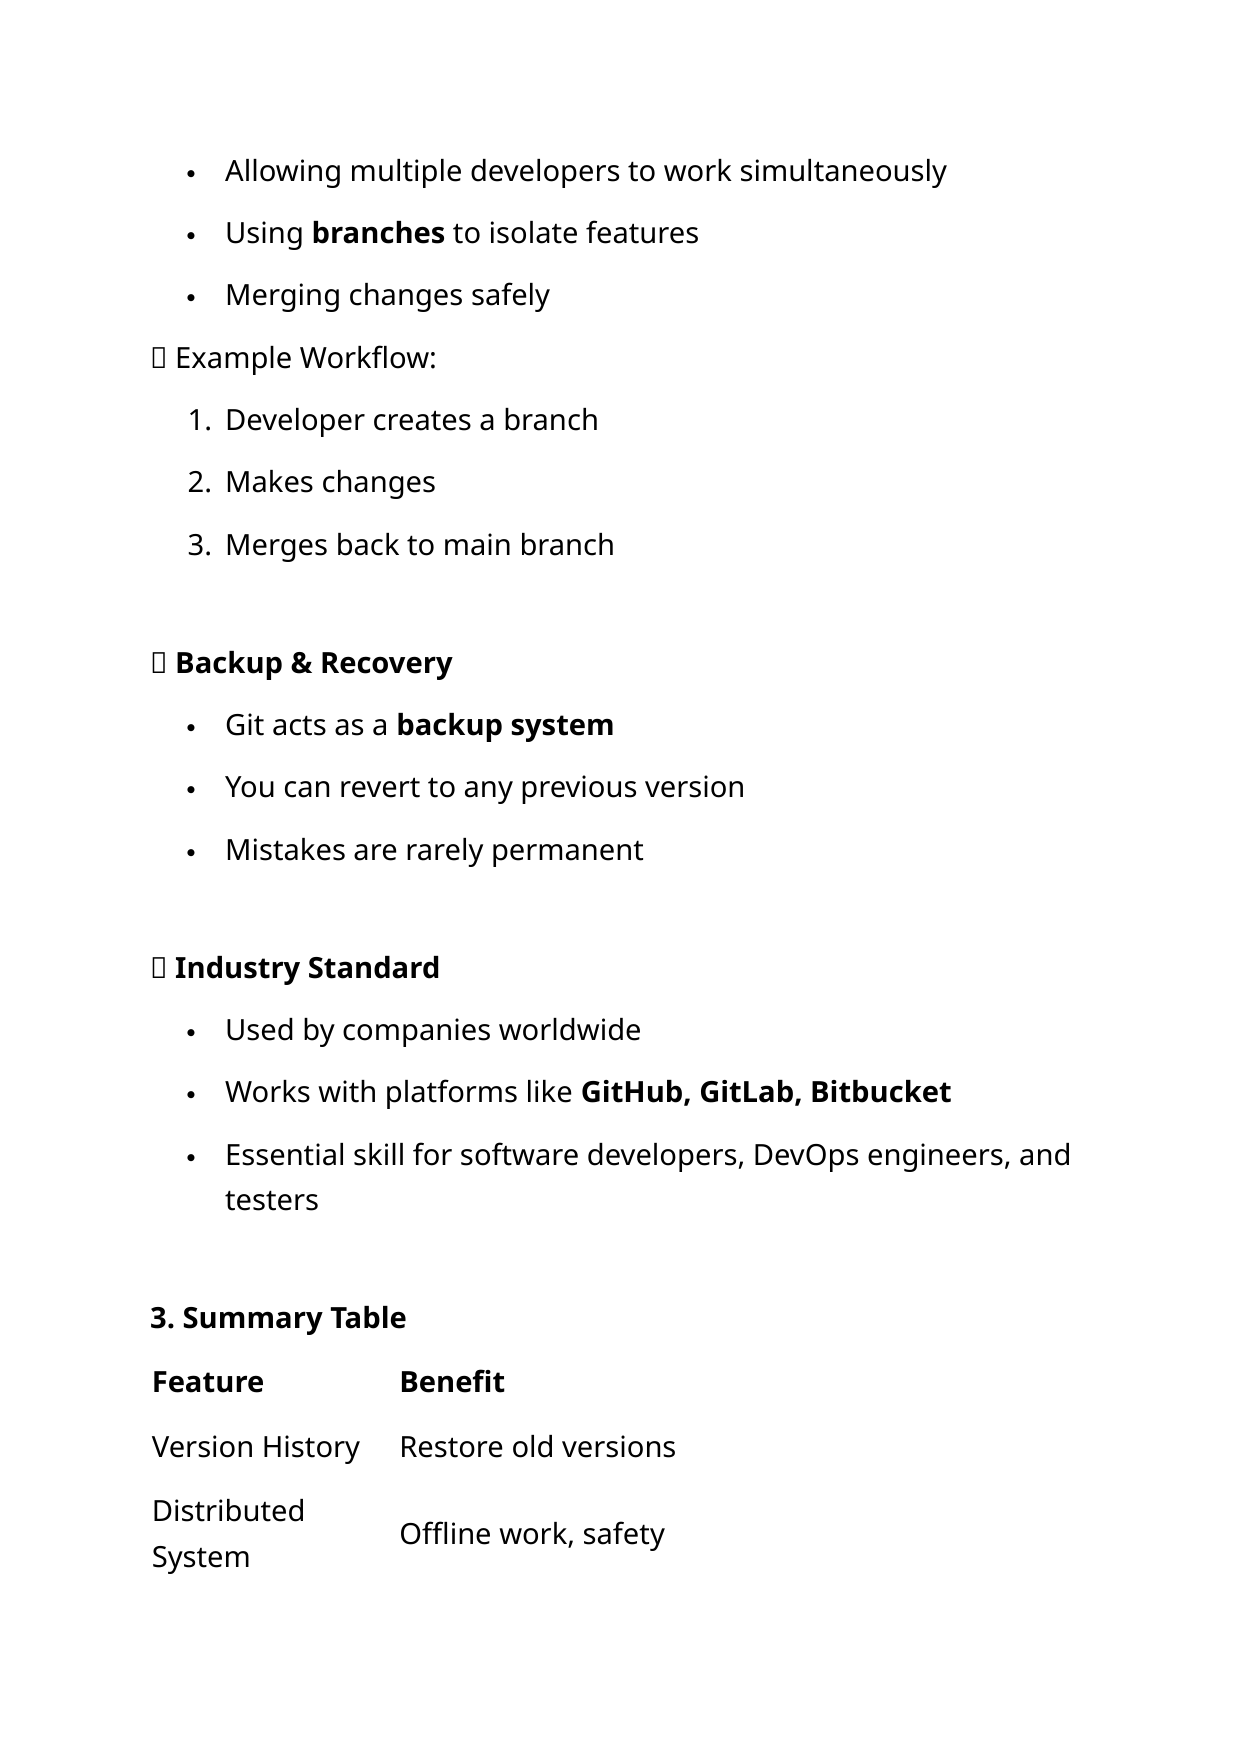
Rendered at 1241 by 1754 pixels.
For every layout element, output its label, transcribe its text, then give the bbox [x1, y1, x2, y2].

text 📌 Example Workflow: [150, 337, 1090, 377]
table_header Feature [150, 1360, 397, 1424]
list Makes changes [187, 461, 1090, 501]
list Developer creates a branch [187, 399, 1090, 439]
list Allowing multiple developers to work simultaneously [187, 150, 1090, 190]
list You can revert to any previous version [187, 766, 1090, 806]
table_cell Distributed System [150, 1489, 397, 1599]
list Works with platforms like GitHub, GitLab, Bitbucket [187, 1071, 1090, 1111]
list Git acts as a backup system [187, 704, 1090, 744]
text 🔹 Industry Standard [150, 947, 1090, 987]
list Merges back to main branch [187, 524, 1090, 563]
text 🔹 Backup & Recovery [150, 642, 1090, 682]
list Used by companies worldwide [187, 1009, 1090, 1049]
table_cell Version History [150, 1424, 397, 1489]
list Essential skill for software developers, DevOps engineers, and testers [187, 1134, 1090, 1219]
list Merging changes safely [187, 274, 1090, 314]
table_cell Offline work, safety [398, 1489, 747, 1599]
table_header Benefit [398, 1360, 747, 1424]
list Mistakes are rarely permanent [187, 829, 1090, 868]
list Using branches to isolate features [187, 212, 1090, 252]
text 3. Summary Table [150, 1297, 1090, 1337]
table_cell Restore old versions [398, 1424, 747, 1489]
